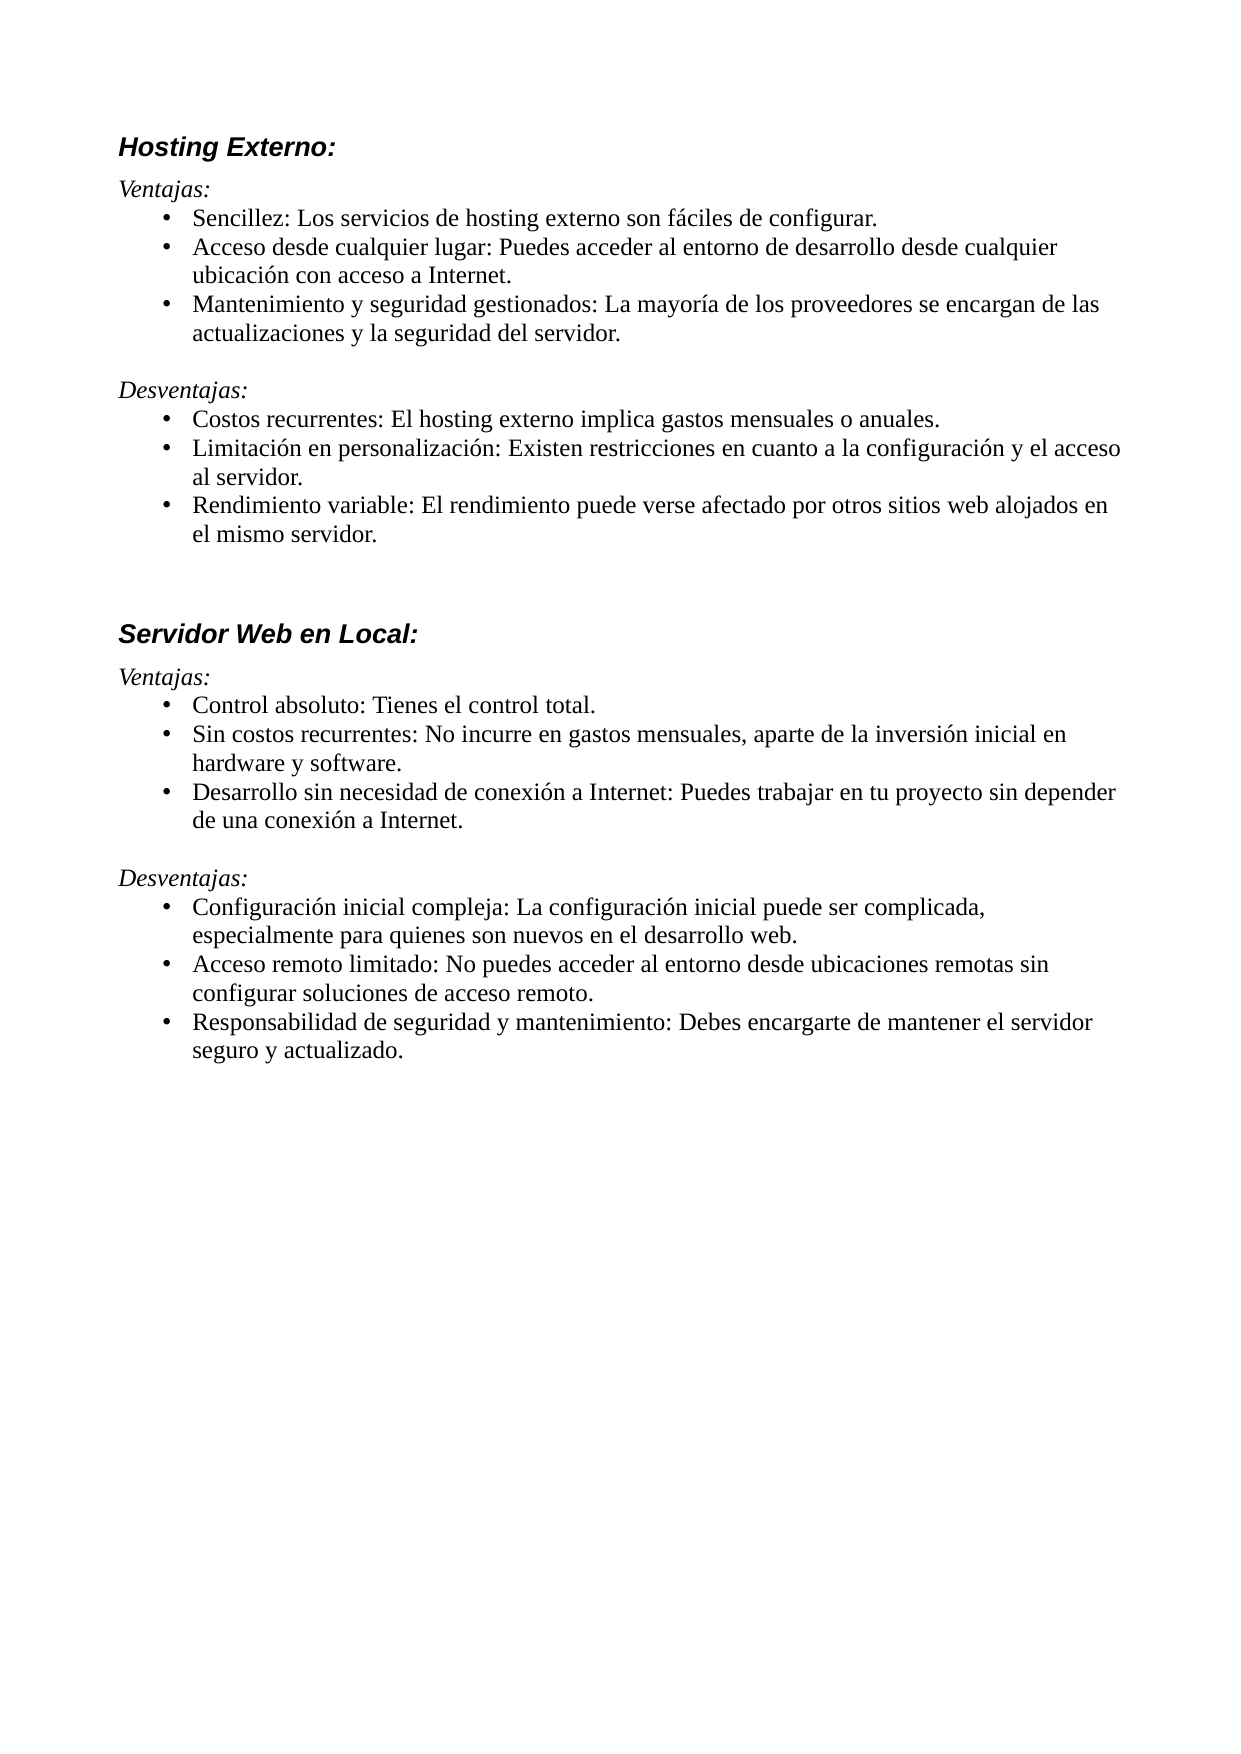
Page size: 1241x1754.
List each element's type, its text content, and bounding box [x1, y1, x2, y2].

list Acceso desde cualquier lugar: Puedes acceder al entorno de desarrollo desde cualquier ubicación con acceso a Internet. [162, 232, 1122, 289]
list Responsabilidad de seguridad y mantenimiento: Debes encargarte de mantener el servidor seguro y actualizado. [162, 1007, 1122, 1064]
text Ventajas: [118, 662, 1122, 691]
list Costos recurrentes: El hosting externo implica gastos mensuales o anuales. [162, 404, 1122, 433]
list Sin costos recurrentes: No incurre en gastos mensuales, aparte de la inversión inicial en hardware y software. [162, 719, 1122, 777]
text Desventajas: [118, 863, 1122, 892]
list Control absoluto: Tienes el control total. [162, 691, 1122, 719]
list Acceso remoto limitado: No puedes acceder al entorno desde ubicaciones remotas sin configurar soluciones de acceso remoto. [162, 949, 1122, 1007]
list Limitación en personalización: Existen restricciones en cuanto a la configuración y el acceso al servidor. [162, 433, 1122, 491]
list Mantenimiento y seguridad gestionados: La mayoría de los proveedores se encargan de las actualizaciones y la seguridad del servidor. [162, 289, 1122, 347]
subtitle Servidor Web en Local: [118, 618, 1122, 649]
text Ventajas: [118, 174, 1122, 203]
list Configuración inicial compleja: La configuración inicial puede ser complicada, especialmente para quienes son nuevos en el desarrollo web. [162, 892, 1122, 949]
list Rendimiento variable: El rendimiento puede verse afectado por otros sitios web alojados en el mismo servidor. [162, 491, 1122, 548]
text Desventajas: [118, 376, 1122, 404]
list Desarrollo sin necesidad de conexión a Internet: Puedes trabajar en tu proyecto sin depender de una conexión a Internet. [162, 777, 1122, 834]
subtitle Hosting Externo: [118, 131, 1122, 162]
list Sencillez: Los servicios de hosting externo son fáciles de configurar. [162, 203, 1122, 232]
